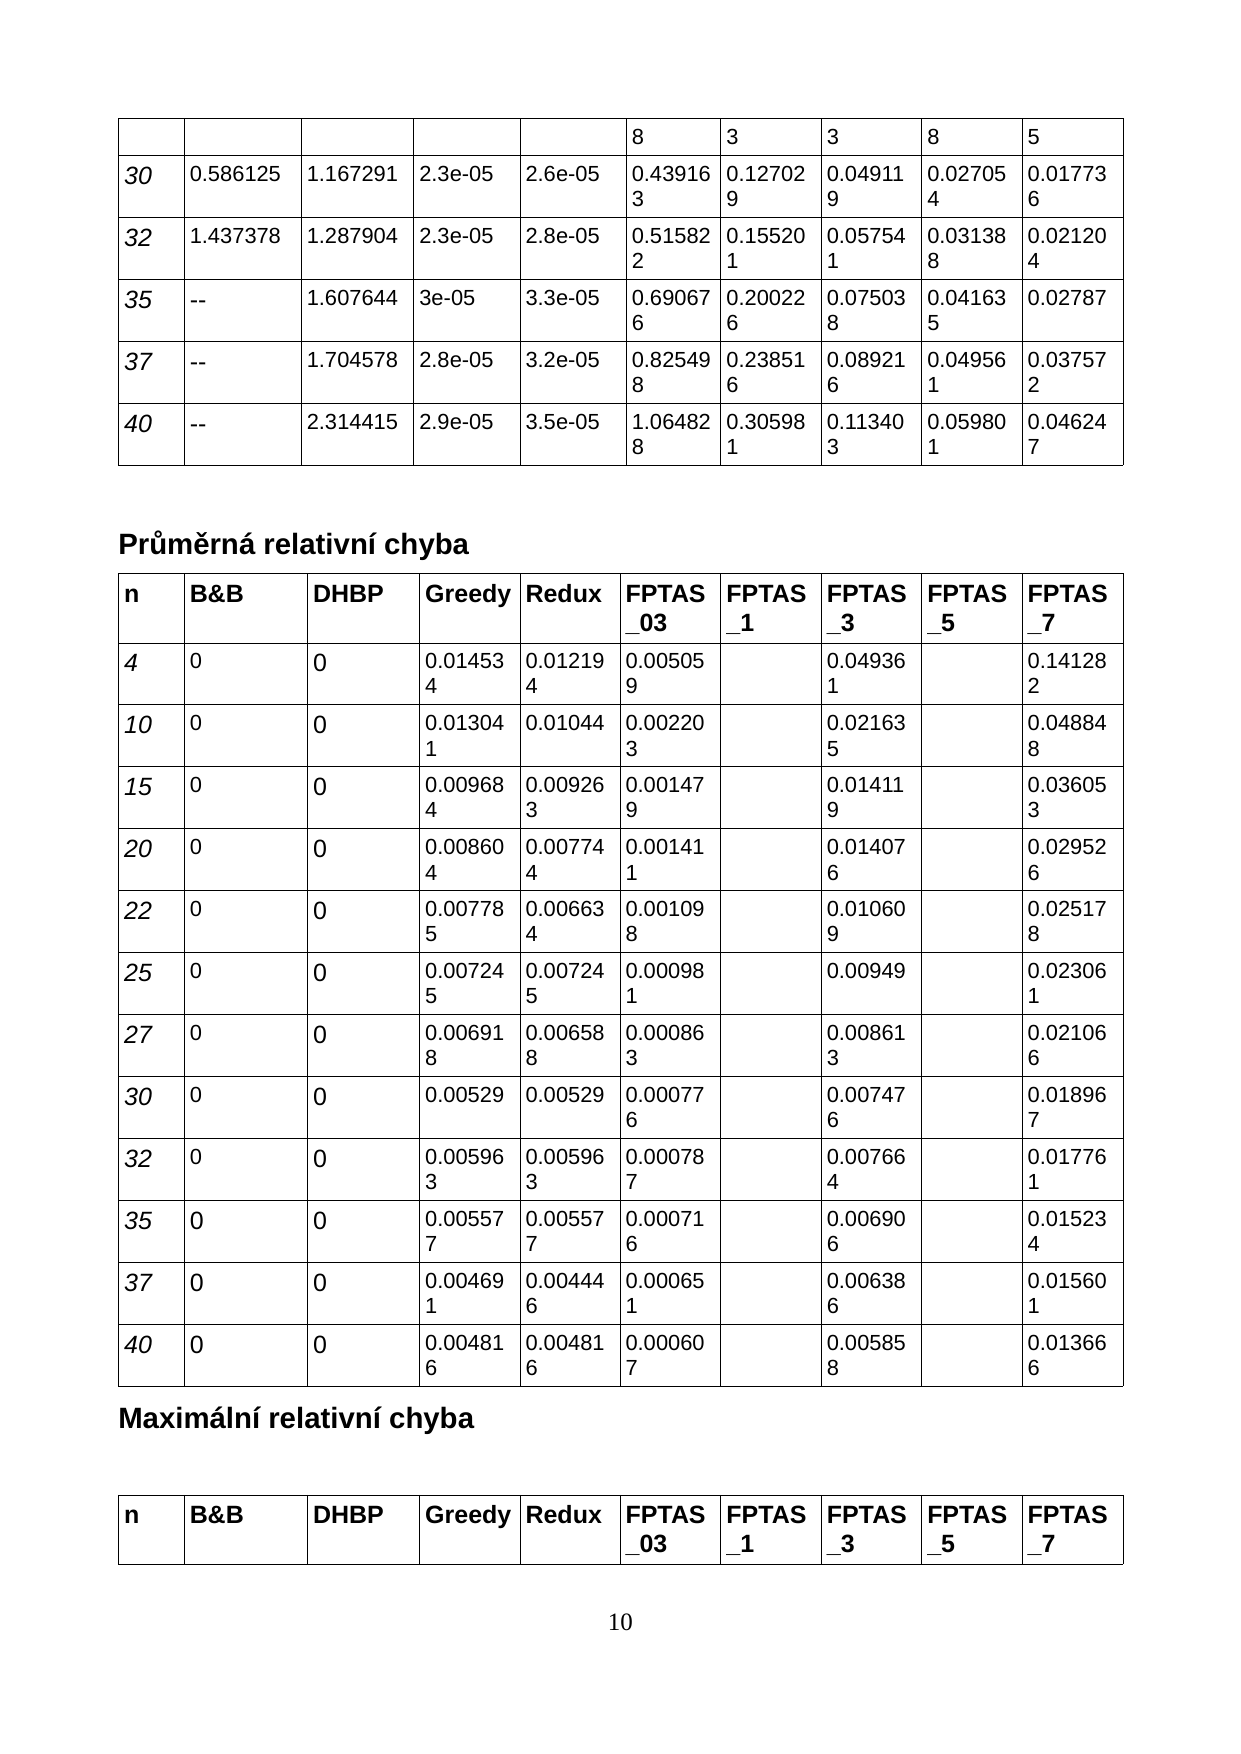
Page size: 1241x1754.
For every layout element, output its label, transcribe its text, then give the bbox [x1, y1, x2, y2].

table_header n [119, 574, 184, 642]
table_cell 0.005577 [420, 1201, 520, 1262]
table_cell 2.8e-05 [414, 342, 520, 403]
table_cell 0 [308, 1077, 419, 1138]
table_cell [922, 1263, 1022, 1324]
table_cell [414, 119, 520, 155]
table_cell 0.007245 [420, 953, 520, 1014]
table_cell 37 [119, 342, 184, 403]
table_cell 0.009684 [420, 767, 520, 828]
table_cell 0 [308, 1325, 419, 1386]
table_cell 0.007785 [420, 891, 520, 952]
table_cell [721, 644, 821, 704]
table_cell 0 [308, 1201, 419, 1262]
table_cell 0 [185, 1077, 307, 1138]
table_cell 0.049561 [922, 342, 1022, 403]
table_cell 0 [308, 1015, 419, 1076]
table_cell [521, 119, 626, 155]
table_cell [721, 1015, 821, 1076]
table_cell 0 [185, 1015, 307, 1076]
table_cell [922, 1015, 1022, 1076]
table_cell 25 [119, 953, 184, 1014]
table_cell 0.036053 [1023, 767, 1123, 828]
table_cell 0.015234 [1023, 1201, 1123, 1262]
table_header FPTAS_1 [721, 574, 821, 642]
table_cell 0.075038 [822, 280, 921, 341]
table_cell 0.027054 [922, 156, 1022, 217]
table_cell 0.048848 [1023, 705, 1123, 766]
table_cell [922, 829, 1022, 890]
table_cell 0.007245 [521, 953, 620, 1014]
table_header n [119, 1496, 184, 1564]
table_cell [721, 1139, 821, 1200]
table_cell [922, 1325, 1022, 1386]
table_cell 0.021635 [822, 705, 921, 766]
table_cell 0 [185, 705, 307, 766]
table_cell [922, 705, 1022, 766]
table_cell [302, 119, 413, 155]
table_cell [721, 1263, 821, 1324]
table_cell 0 [308, 829, 419, 890]
table_cell 0.009263 [521, 767, 620, 828]
table_cell 30 [119, 156, 184, 217]
table_cell 0.01044 [521, 705, 620, 766]
table_cell 2.314415 [302, 404, 413, 465]
table_header FPTAS_5 [922, 574, 1022, 642]
table_cell 0.049361 [822, 644, 921, 704]
table_cell [922, 1201, 1022, 1262]
table_cell 0.002203 [621, 705, 720, 766]
table_cell 3e-05 [414, 280, 520, 341]
table_cell 0.021204 [1023, 218, 1123, 279]
table_cell 0.000716 [621, 1201, 720, 1262]
table_cell -- [185, 280, 301, 341]
table_cell 0 [185, 891, 307, 952]
table_cell 0.013041 [420, 705, 520, 766]
table_cell -- [185, 342, 301, 403]
table_cell 0.00529 [521, 1077, 620, 1138]
table_header FPTAS_3 [822, 574, 921, 642]
table_cell 0.155201 [721, 218, 821, 279]
table_cell 2.8e-05 [521, 218, 626, 279]
table_cell 10 [119, 705, 184, 766]
table_cell 0.008604 [420, 829, 520, 890]
table_cell 0.004816 [420, 1325, 520, 1386]
table_cell 0.200226 [721, 280, 821, 341]
table_cell 0.059801 [922, 404, 1022, 465]
table_cell 5 [1023, 119, 1123, 155]
table_cell 0.005858 [822, 1325, 921, 1386]
table_cell 0 [308, 1139, 419, 1200]
table_cell 35 [119, 1201, 184, 1262]
table_header B&B [185, 574, 307, 642]
table_cell 0.238516 [721, 342, 821, 403]
table_cell 0 [185, 1263, 307, 1324]
table_cell 0.031388 [922, 218, 1022, 279]
table_cell 35 [119, 280, 184, 341]
table_cell 32 [119, 1139, 184, 1200]
table_cell 0.005963 [420, 1139, 520, 1200]
table_cell 0.007476 [822, 1077, 921, 1138]
table_cell 0 [185, 829, 307, 890]
table_cell 0 [308, 644, 419, 704]
table_cell [922, 953, 1022, 1014]
table_cell 0 [308, 705, 419, 766]
table_cell 0.012194 [521, 644, 620, 704]
table_cell 0.017761 [1023, 1139, 1123, 1200]
table_cell 1.167291 [302, 156, 413, 217]
table_cell 0 [185, 644, 307, 704]
table_header B&B [185, 1496, 307, 1564]
table_header FPTAS_5 [922, 1496, 1022, 1564]
table_cell 0.005059 [621, 644, 720, 704]
table_cell [922, 1139, 1022, 1200]
table_cell 1.607644 [302, 280, 413, 341]
table_cell 0.004446 [521, 1263, 620, 1324]
table_cell 0.008613 [822, 1015, 921, 1076]
table_cell 0 [185, 1201, 307, 1262]
table_cell [721, 829, 821, 890]
table_cell 1.704578 [302, 342, 413, 403]
table_cell 0 [308, 953, 419, 1014]
table_cell 0 [185, 1325, 307, 1386]
table_cell 0.010609 [822, 891, 921, 952]
table_cell 30 [119, 1077, 184, 1138]
table_cell 0.001479 [621, 767, 720, 828]
table_cell [922, 767, 1022, 828]
table_cell 0.049119 [822, 156, 921, 217]
table_header FPTAS_03 [621, 1496, 720, 1564]
table_cell 0 [308, 1263, 419, 1324]
table_header Redux [521, 574, 620, 642]
table_cell [721, 1325, 821, 1386]
table_cell 3 [822, 119, 921, 155]
table_cell 0.014534 [420, 644, 520, 704]
table_cell 0.001098 [621, 891, 720, 952]
table_header Greedy [420, 574, 520, 642]
table_cell 0.515822 [627, 218, 720, 279]
table_header Greedy [420, 1496, 520, 1564]
table_cell 0.000863 [621, 1015, 720, 1076]
table_cell 0.021066 [1023, 1015, 1123, 1076]
table_header FPTAS_03 [621, 574, 720, 642]
table_cell 2.6e-05 [521, 156, 626, 217]
table_cell 3 [721, 119, 821, 155]
table_cell 3.2e-05 [521, 342, 626, 403]
table_cell 8 [627, 119, 720, 155]
table_header FPTAS_7 [1023, 1496, 1123, 1564]
table_cell [721, 1201, 821, 1262]
table_cell 0.057541 [822, 218, 921, 279]
table_cell 40 [119, 1325, 184, 1386]
table_cell 0 [185, 953, 307, 1014]
table_cell 0.000981 [621, 953, 720, 1014]
table_cell 1.064828 [627, 404, 720, 465]
table_cell 15 [119, 767, 184, 828]
table_cell 0.004816 [521, 1325, 620, 1386]
table_cell 0.00949 [822, 953, 921, 1014]
table_cell 0 [185, 1139, 307, 1200]
table_cell 8 [922, 119, 1022, 155]
table_cell 0.000651 [621, 1263, 720, 1324]
table_cell 0.000607 [621, 1325, 720, 1386]
table_cell 0.013666 [1023, 1325, 1123, 1386]
table_cell 0.046247 [1023, 404, 1123, 465]
table_cell 0.006386 [822, 1263, 921, 1324]
table_cell 0.113403 [822, 404, 921, 465]
table_cell 0.018967 [1023, 1077, 1123, 1138]
table_cell 0.305981 [721, 404, 821, 465]
table_cell 1.287904 [302, 218, 413, 279]
table_cell 0.001411 [621, 829, 720, 890]
table_cell 0 [308, 767, 419, 828]
table_cell 0.007664 [822, 1139, 921, 1200]
table_cell 0.029526 [1023, 829, 1123, 890]
table_header FPTAS_3 [822, 1496, 921, 1564]
table_cell 0.006918 [420, 1015, 520, 1076]
table_cell [721, 767, 821, 828]
table_cell 0.006588 [521, 1015, 620, 1076]
table_cell 0.037572 [1023, 342, 1123, 403]
table_cell [922, 1077, 1022, 1138]
table_cell 37 [119, 1263, 184, 1324]
table_cell 0.586125 [185, 156, 301, 217]
table_cell [721, 1077, 821, 1138]
table_cell 0.004691 [420, 1263, 520, 1324]
table_cell [922, 891, 1022, 952]
table_cell [922, 644, 1022, 704]
table_cell 0.006906 [822, 1201, 921, 1262]
table_cell 1.437378 [185, 218, 301, 279]
table_cell 0.025178 [1023, 891, 1123, 952]
table_cell [721, 705, 821, 766]
table_cell 0.005577 [521, 1201, 620, 1262]
table_cell 0.00529 [420, 1077, 520, 1138]
table_cell 3.3e-05 [521, 280, 626, 341]
table_cell 0.690676 [627, 280, 720, 341]
table_cell 0.015601 [1023, 1263, 1123, 1324]
table_cell 4 [119, 644, 184, 704]
table_cell 3.5e-05 [521, 404, 626, 465]
subtitle Průměrná relativní chyba [118, 527, 1122, 561]
table_cell [721, 953, 821, 1014]
table_cell -- [185, 404, 301, 465]
table_cell 2.3e-05 [414, 156, 520, 217]
table_cell 0 [308, 891, 419, 952]
table_cell 0.005963 [521, 1139, 620, 1200]
table_cell 2.3e-05 [414, 218, 520, 279]
table_header DHBP [308, 1496, 419, 1564]
table_cell 22 [119, 891, 184, 952]
table_cell 0.127029 [721, 156, 821, 217]
table_cell 0.007744 [521, 829, 620, 890]
table_cell 0.000787 [621, 1139, 720, 1200]
table_cell 0.141282 [1023, 644, 1123, 704]
table_cell 0.000776 [621, 1077, 720, 1138]
subtitle Maximální relativní chyba [118, 1401, 1122, 1434]
table_cell 0.017736 [1023, 156, 1123, 217]
table_cell 40 [119, 404, 184, 465]
table_cell [119, 119, 184, 155]
table_cell 0.014119 [822, 767, 921, 828]
table_header FPTAS_1 [721, 1496, 821, 1564]
table_cell [721, 891, 821, 952]
table_header DHBP [308, 574, 419, 642]
table_cell 0 [185, 767, 307, 828]
table_cell 20 [119, 829, 184, 890]
table_cell 2.9e-05 [414, 404, 520, 465]
table_cell 32 [119, 218, 184, 279]
table_cell 0.023061 [1023, 953, 1123, 1014]
table_cell 0.825498 [627, 342, 720, 403]
table_cell 27 [119, 1015, 184, 1076]
table_header FPTAS_7 [1023, 574, 1123, 642]
table_cell 0.006634 [521, 891, 620, 952]
table_cell 0.089216 [822, 342, 921, 403]
table_cell 0.014076 [822, 829, 921, 890]
table_cell [185, 119, 301, 155]
table_header Redux [521, 1496, 620, 1564]
table_cell 0.02787 [1023, 280, 1123, 341]
table_cell 0.439163 [627, 156, 720, 217]
table_cell 0.041635 [922, 280, 1022, 341]
